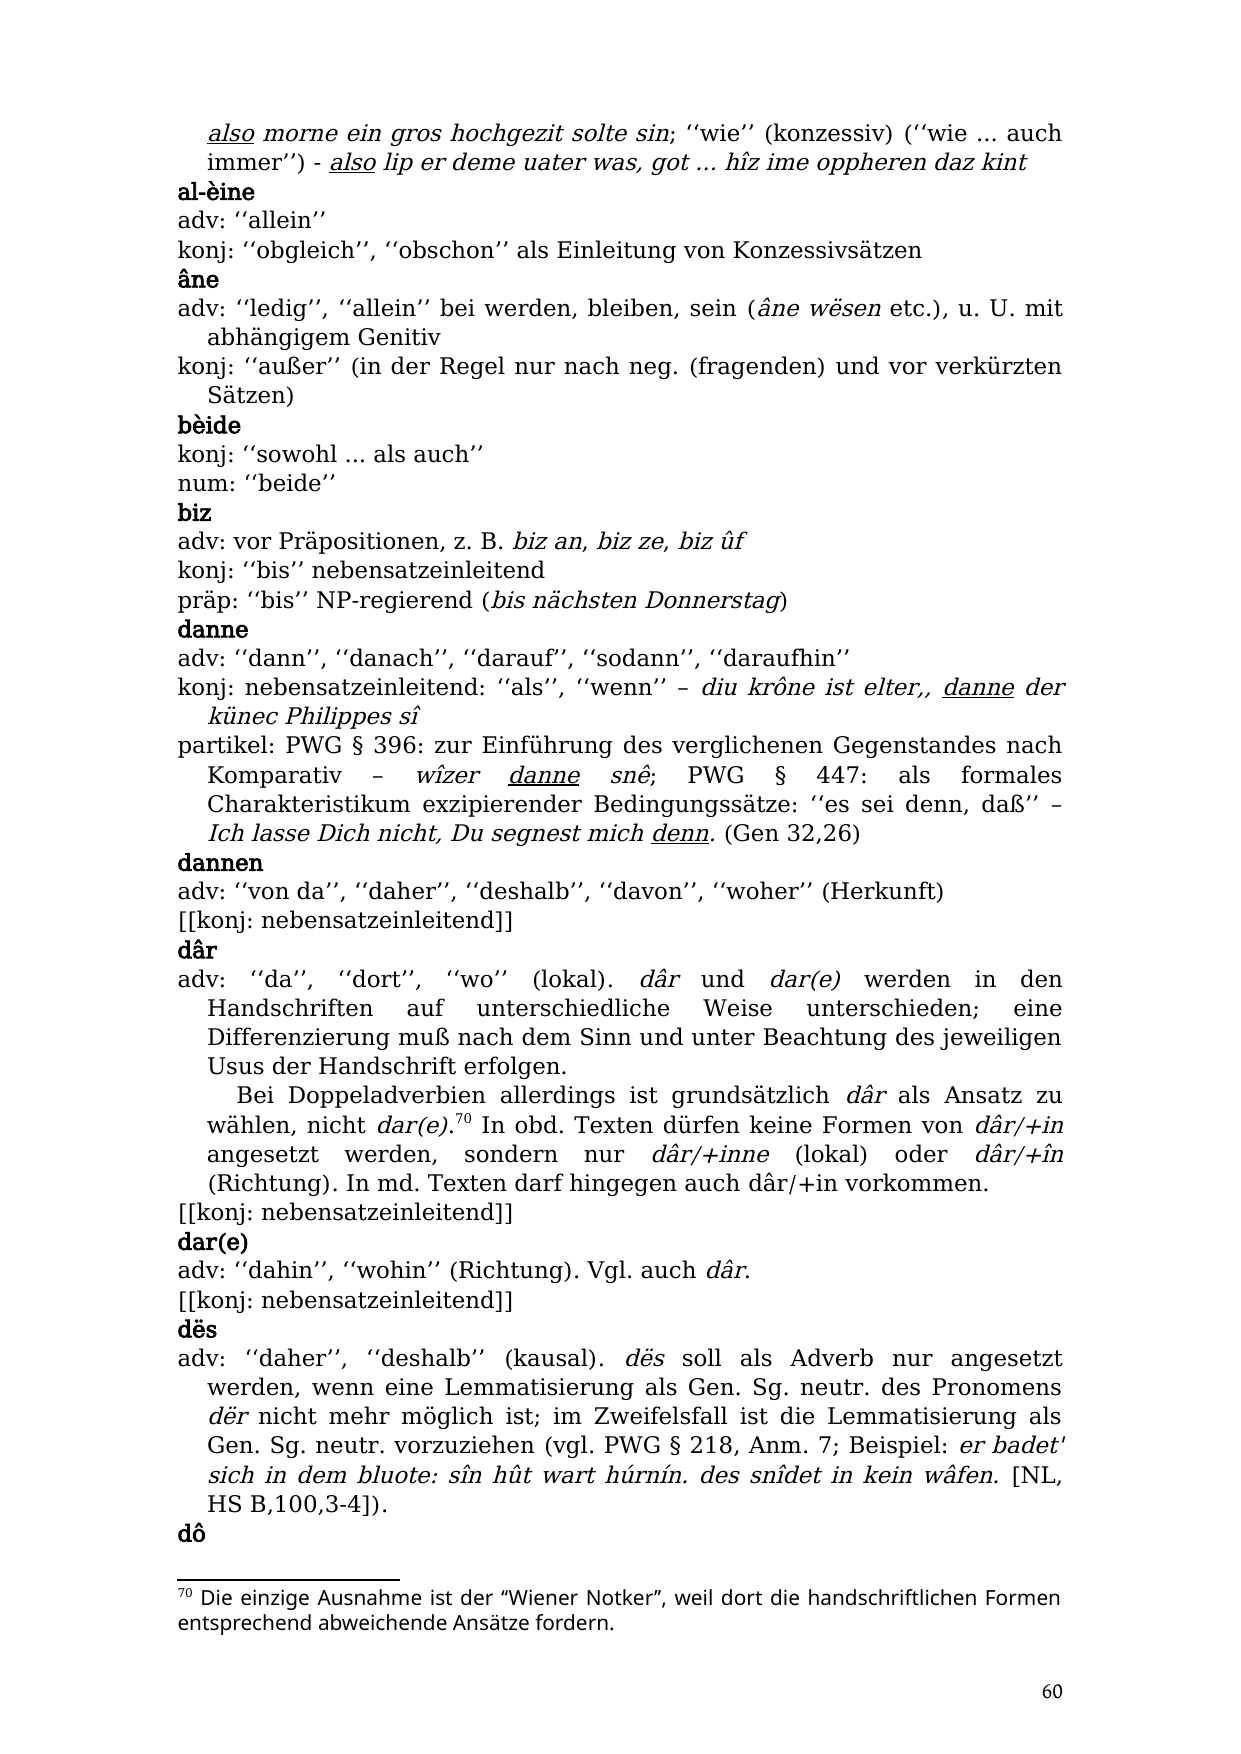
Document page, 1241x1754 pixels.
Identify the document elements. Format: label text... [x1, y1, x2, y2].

text Bei Doppeladverbien allerdings ist grundsätzlich dâr als Ansatz zu wählen, nicht dar(e). In obd. Texten dürfen keine Formen von dâr/+in angesetzt werden, sondern nur dâr/+inne (lokal) oder dâr/+în (Richtung). In md. Texten darf hingegen auch dâr/+in vorkommen. [207, 1081, 1063, 1197]
text präp: ‘‘bis’’ NP-regierend (bis nächsten Donnerstag) [177, 585, 1063, 614]
text partikel: PWG § 396: zur Einführung des verglichenen Gegenstandes nach Komparativ – wîzer danne snê; PWG § 447: als formales Charakteristikum exzipierender Bedingungssätze: ‘‘es sei denn, daß’’ – Ich lasse Dich nicht, Du segnest mich denn. (Gen 32,26) [177, 731, 1063, 847]
text [[konj: nebensatzeinleitend]] [177, 1197, 1063, 1226]
text adv: ‘‘dahin’’, ‘‘wohin’’ (Richtung). Vgl. auch dâr. [177, 1256, 1063, 1285]
text adv: ‘‘dann’’, ‘‘danach’’, ‘‘darauf’’, ‘‘sodann’’, ‘‘daraufhin’’ [177, 643, 1063, 672]
text Die einzige Ausnahme ist der ‘‘Wiener Notker’’, weil dort die handschriftlichen Formen entsprechend abweichende Ansätze fordern. [177, 1586, 1063, 1636]
text adv: ‘‘da’’, ‘‘dort’’, ‘‘wo’’ (lokal). dâr und dar(e) werden in den Handschriften auf unterschiedliche Weise unterschieden; eine Differenzierung muß nach dem Sinn und unter Beachtung des jeweiligen Usus der Handschrift erfolgen. [177, 964, 1063, 1081]
text konj: ‘‘obgleich’’, ‘‘obschon’’ als Einleitung von Konzessivsätzen [177, 235, 1063, 264]
text also morne ein gros hochgezit solte sin; ‘‘wie’’ (konzessiv) (‘‘wie ... auch immer’’) - also lip er deme uater was, got ... hîz ime oppheren daz kint [177, 118, 1063, 176]
text adv: ‘‘allein’’ [177, 206, 1063, 235]
text dar(e) [177, 1226, 1063, 1256]
text al-èine [177, 176, 1063, 206]
text konj: ‘‘sowohl ... als auch’’ [177, 439, 1063, 468]
text adv: ‘‘ledig’’, ‘‘allein’’ bei werden, bleiben, sein (âne wësen etc.), u. U. mit abhängigem Genitiv [177, 293, 1063, 351]
text [[konj: nebensatzeinleitend]] [177, 1285, 1063, 1314]
text dô [177, 1518, 1063, 1547]
text konj: ‘‘außer’’ (in der Regel nur nach neg. (fragenden) und vor verkürzten Sätzen) [177, 351, 1063, 410]
text konj: nebensatzeinleitend: ‘‘als’’, ‘‘wenn’’ – diu krône ist elter,, danne der künec Philippes sî [177, 672, 1063, 731]
text danne [177, 614, 1063, 643]
text adv: ‘‘daher’’, ‘‘deshalb’’ (kausal). dës soll als Adverb nur angesetzt werden, wenn eine Lemmatisierung als Gen. Sg. neutr. des Pronomens dër nicht mehr möglich ist; im Zweifelsfall ist die Lemmatisierung als Gen. Sg. neutr. vorzuziehen (vgl. PWG § 218, Anm. 7; Beispiel: er badet' sich in dem bluote: sîn hût wart húrnín. des snîdet in kein wâfen. [NL, HS B,100,3-4]). [177, 1343, 1063, 1518]
text num: ‘‘beide’’ [177, 468, 1063, 497]
text dannen [177, 847, 1063, 876]
text biz [177, 497, 1063, 526]
text [[konj: nebensatzeinleitend]] [177, 906, 1063, 935]
text konj: ‘‘bis’’ nebensatzeinleitend [177, 556, 1063, 585]
text dâr [177, 935, 1063, 964]
text bèide [177, 410, 1063, 439]
text âne [177, 264, 1063, 293]
text adv: ‘‘von da’’, ‘‘daher’’, ‘‘deshalb’’, ‘‘davon’’, ‘‘woher’’ (Herkunft) [177, 876, 1063, 906]
text adv: vor Präpositionen, z. B. biz an, biz ze, biz ûf [177, 526, 1063, 556]
text dës [177, 1314, 1063, 1343]
